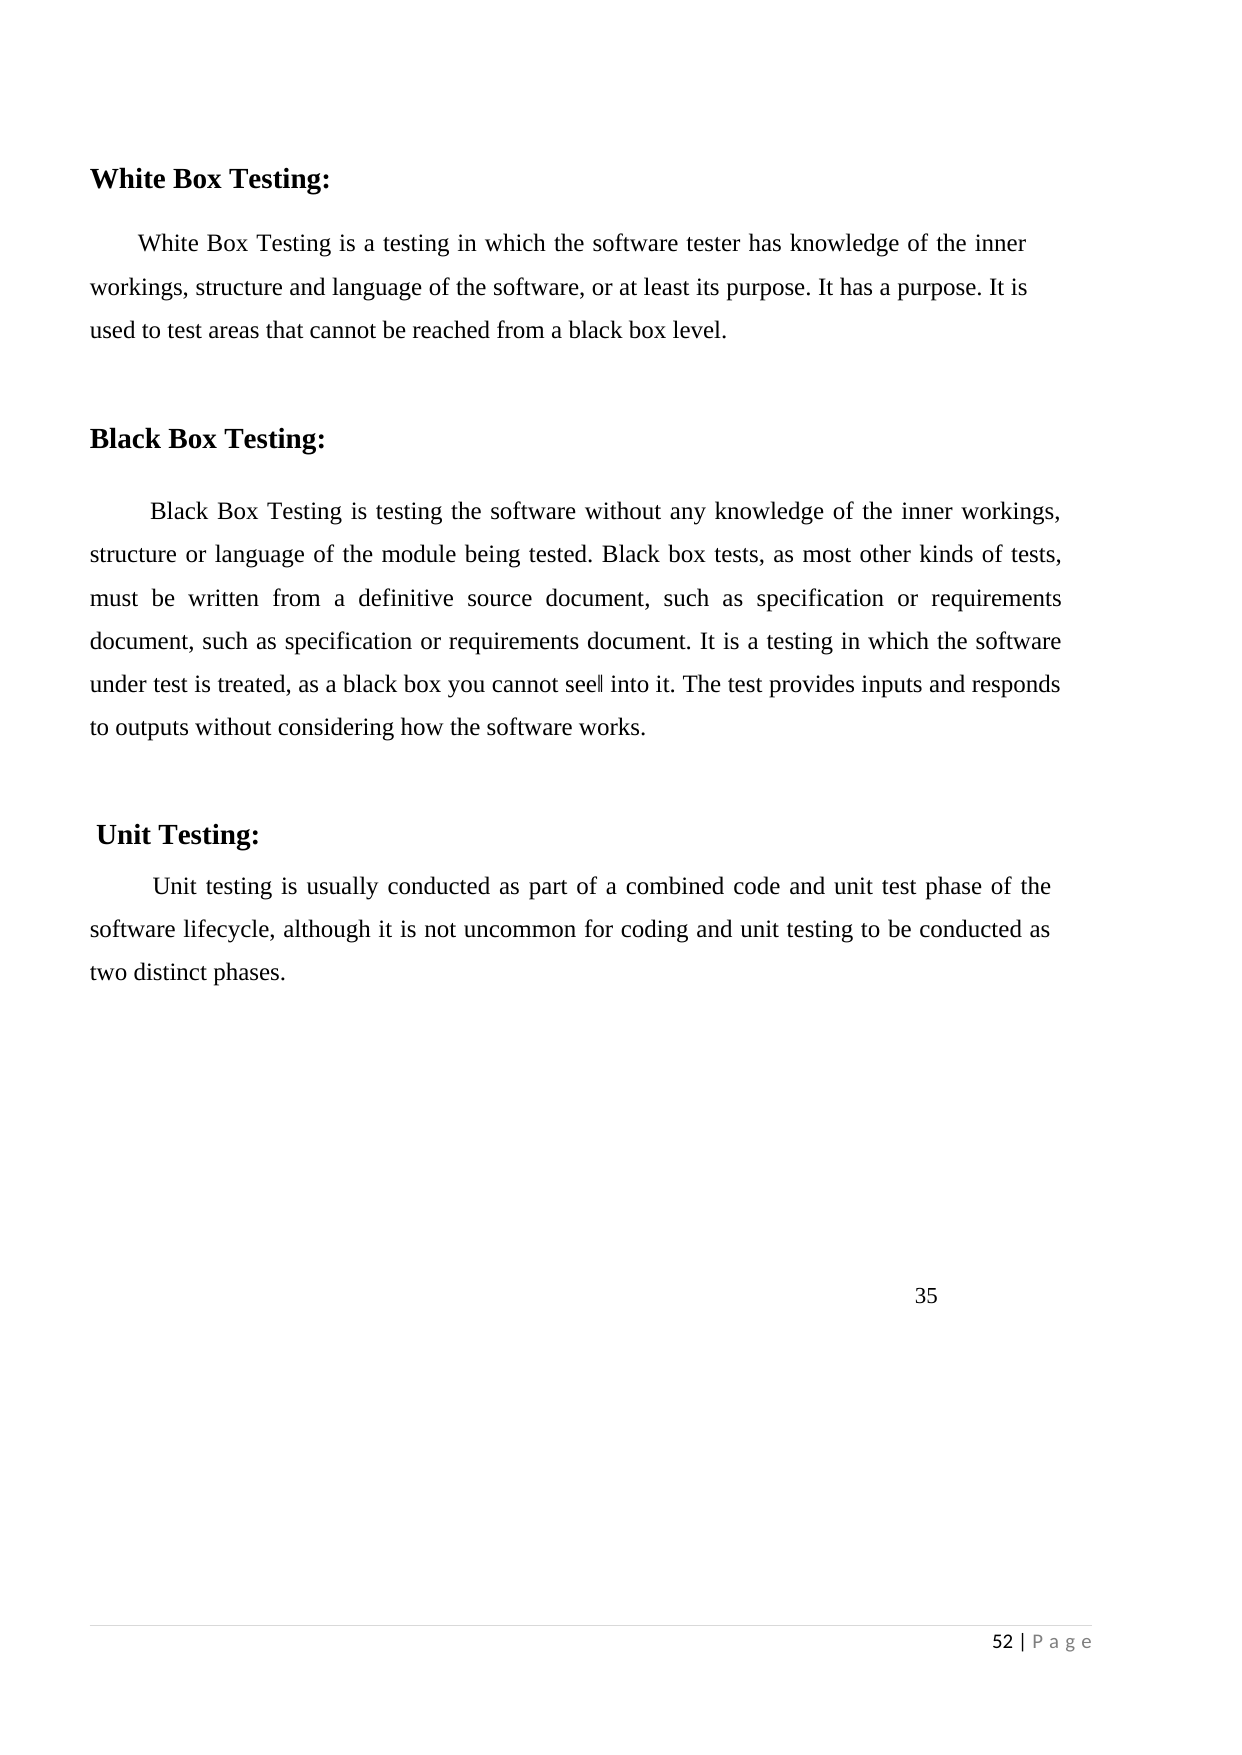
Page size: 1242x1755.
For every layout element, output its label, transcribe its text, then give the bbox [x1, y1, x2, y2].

text Black Box Testing is testing the software without any knowledge of the inner workings, structure or language of the module being tested. Black box tests, as most other kinds of tests, must be written from a definitive source document, such as specification or requirements document, such as specification or requirements document. It is a testing in which the software under test is treated, as a black box you cannot see‖ into it. The test provides inputs and responds to outputs without considering how the software works. [89, 496, 1062, 741]
text Unit testing is usually conducted as part of a combined code and unit test phase of the software lifecycle, although it is not uncommon for coding and unit testing to be conducted as two distinct phases. [89, 871, 1052, 986]
text White Box Testing: [89, 161, 1092, 195]
text Black Box Testing: [89, 421, 1092, 454]
text Unit Testing: [96, 817, 1092, 850]
text White Box Testing is a testing in which the software tester has knowledge of the inner workings, structure and language of the software, or at least its purpose. It has a purpose. It is used to test areas that cannot be reached from a black box level. [89, 228, 1029, 344]
text 35 [914, 1282, 1092, 1308]
